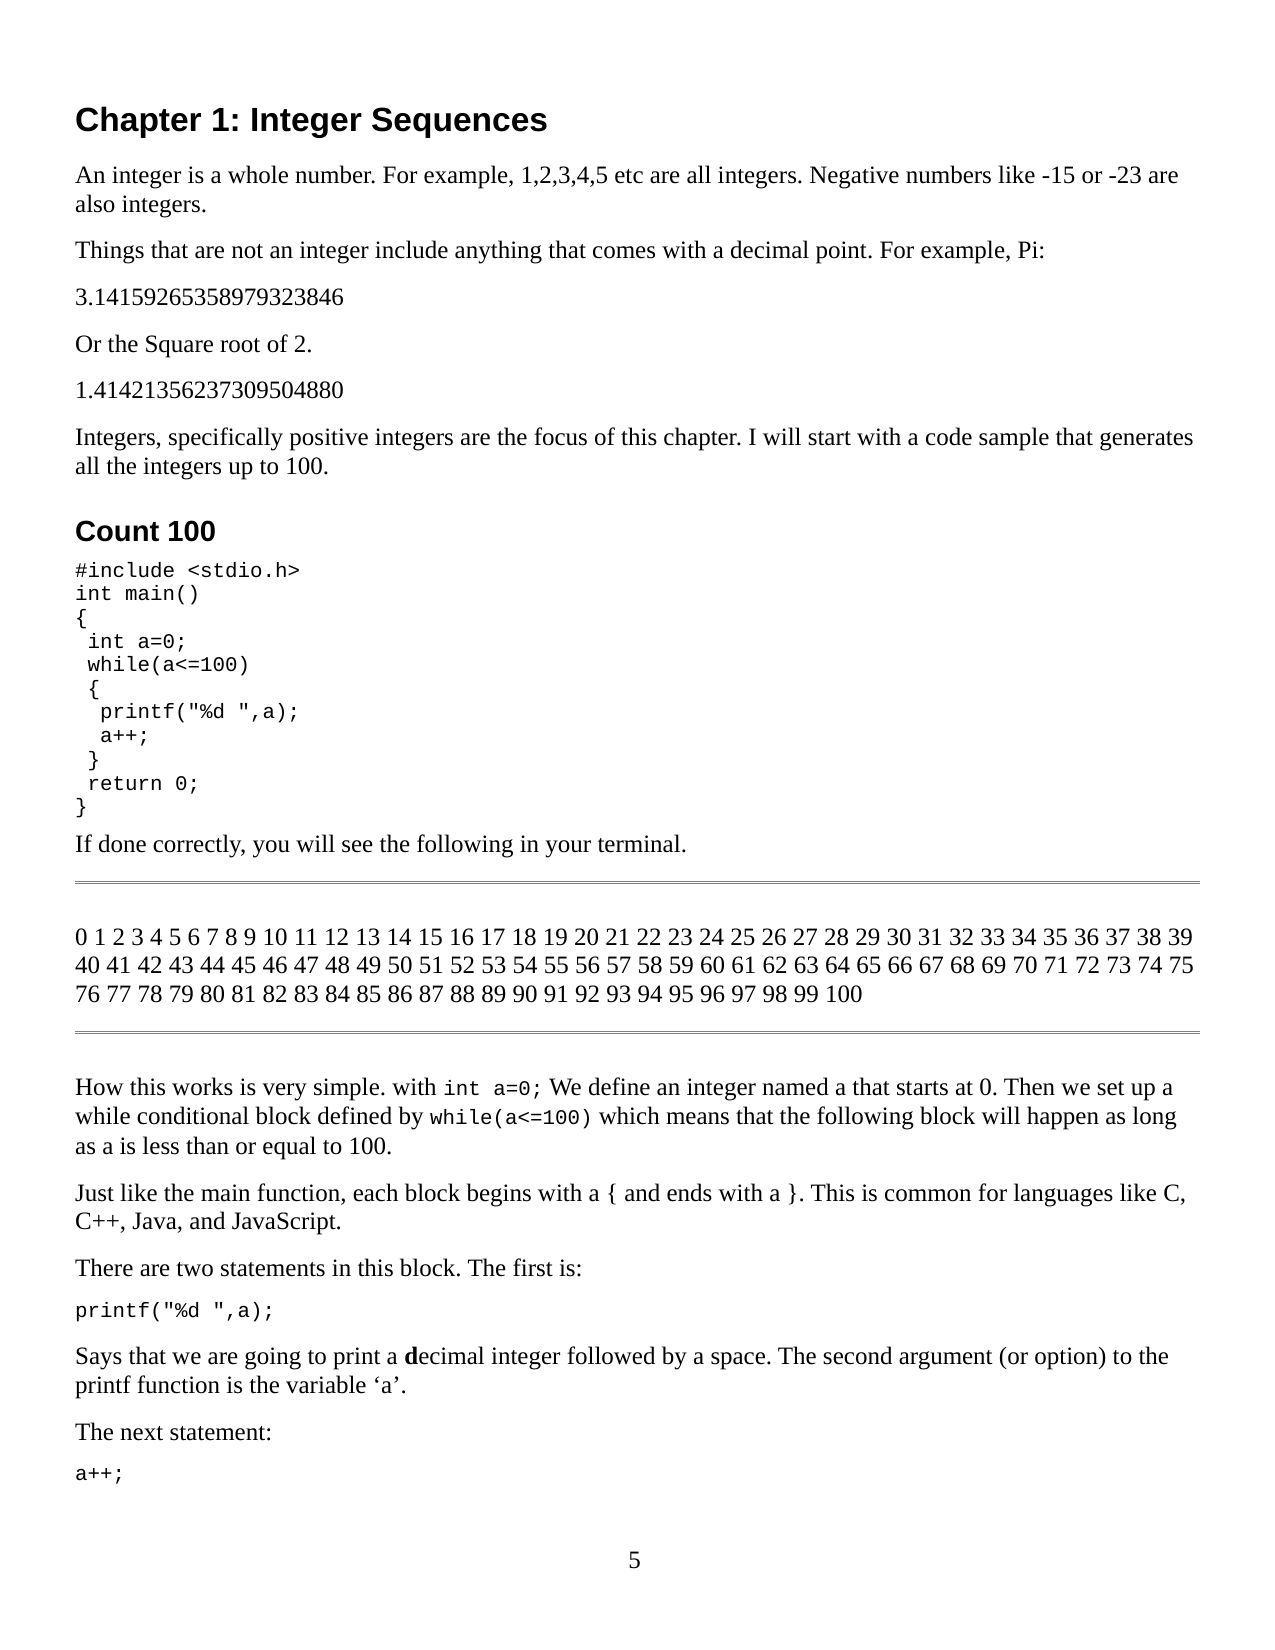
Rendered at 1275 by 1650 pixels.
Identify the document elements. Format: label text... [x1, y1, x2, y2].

text Just like the main function, each block begins with a { and ends with a }. This is common for languages like C, C++, Java, and JavaScript. [75, 1178, 1200, 1235]
text int a=0; [75, 631, 1200, 654]
text 0 1 2 3 4 5 6 7 8 9 10 11 12 13 14 15 16 17 18 19 20 21 22 23 24 25 26 27 28 29 30 31 32 33 34 35 36 37 38 39 40 41 42 43 44 45 46 47 48 49 50 51 52 53 54 55 56 57 58 59 60 61 62 63 64 65 66 67 68 69 70 71 72 73 74 75 76 77 78 79 80 81 82 83 84 85 86 87 88 89 90 91 92 93 94 95 96 97 98 99 100 [75, 922, 1200, 1008]
subtitle Chapter 1: Integer Sequences [75, 100, 1200, 139]
text } [75, 796, 1200, 820]
text { [75, 607, 1200, 631]
text while(a<=100) [75, 654, 1200, 678]
text There are two statements in this block. The first is: [75, 1253, 1200, 1282]
text Things that are not an integer include anything that comes with a decimal point. For example, Pi: [75, 236, 1200, 264]
text printf("%d ",a); [75, 702, 1200, 725]
text If done correctly, you will see the following in your terminal. [75, 829, 1200, 857]
text Integers, specifically positive integers are the focus of this chapter. I will start with a code sample that generates all the integers up to 100. [75, 422, 1200, 480]
text printf("%d ",a); [75, 1300, 1200, 1323]
text #include <stdio.h> [75, 560, 1200, 583]
subtitle Count 100 [75, 514, 1200, 547]
text 1.41421356237309504880 [75, 376, 1200, 404]
text a++; [75, 1463, 1200, 1487]
text { [75, 678, 1200, 702]
text return 0; [75, 772, 1200, 796]
text An integer is a whole number. For example, 1,2,3,4,5 etc are all integers. Negative numbers like -15 or -23 are also integers. [75, 160, 1200, 218]
text How this works is very simple. with int a=0; We define an integer named a that starts at 0. Then we set up a while conditional block defined by while(a<=100) which means that the following block will happen as long as a is less than or equal to 100. [75, 1072, 1200, 1160]
text a++; [75, 725, 1200, 749]
text 3.14159265358979323846 [75, 282, 1200, 311]
text The next statement: [75, 1417, 1200, 1446]
text int main() [75, 583, 1200, 607]
text Says that we are going to print a decimal integer followed by a space. The second argument (or option) to the printf function is the variable ‘a’. [75, 1341, 1200, 1399]
text } [75, 749, 1200, 772]
text Or the Square root of 2. [75, 329, 1200, 358]
